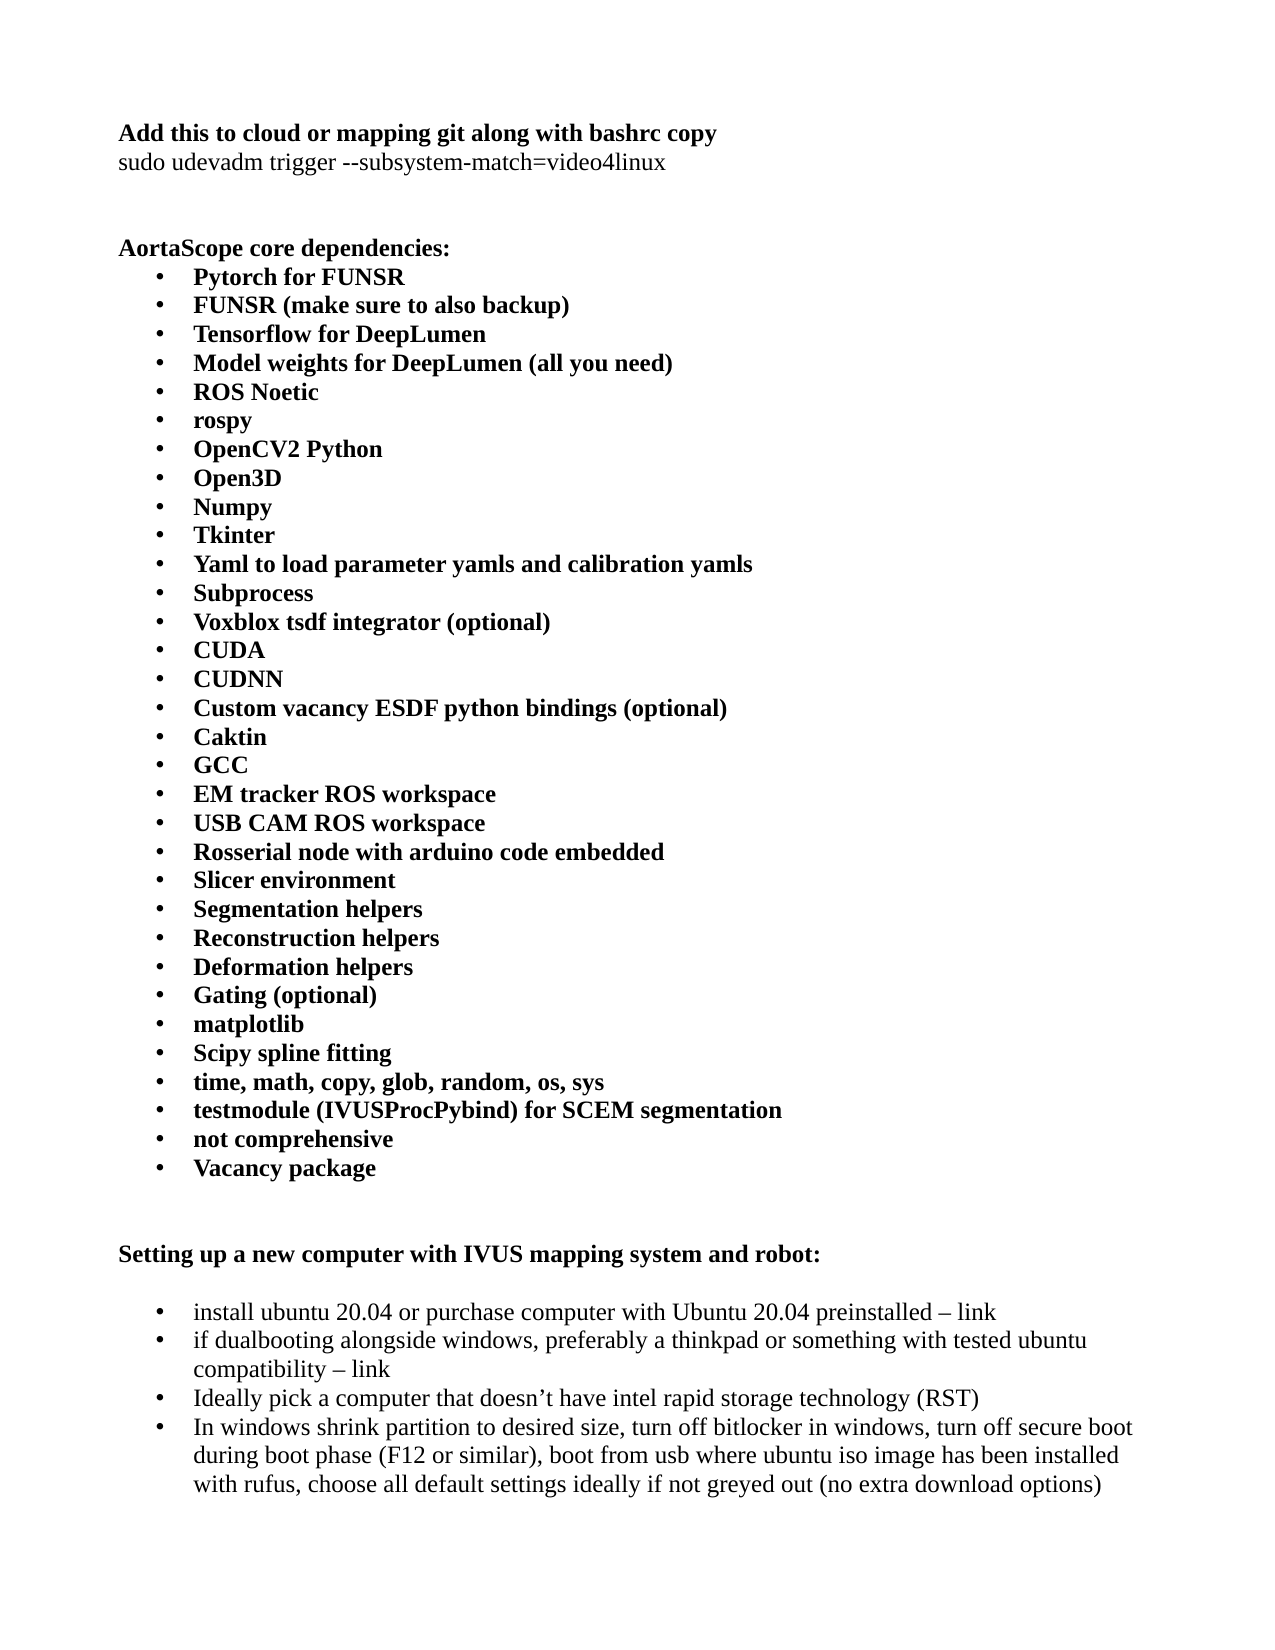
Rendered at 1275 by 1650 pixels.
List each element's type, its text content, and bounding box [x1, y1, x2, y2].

list CUDA [156, 636, 1157, 664]
list USB CAM ROS workspace [156, 808, 1157, 837]
list Open3D [156, 463, 1157, 492]
list Ideally pick a computer that doesn’t have intel rapid storage technology (RST) [156, 1383, 1157, 1412]
list In windows shrink partition to desired size, turn off bitlocker in windows, turn off secure boot during boot phase (F12 or similar), boot from usb where ubuntu iso image has been installed with rufus, choose all default settings ideally if not greyed out (no extra download options) [156, 1412, 1157, 1498]
list Reconstruction helpers [156, 923, 1157, 952]
list not comprehensive [156, 1124, 1157, 1153]
list Tkinter [156, 521, 1157, 549]
list Numpy [156, 492, 1157, 521]
list Segmentation helpers [156, 894, 1157, 923]
list Rosserial node with arduino code embedded [156, 837, 1157, 866]
list Subprocess [156, 578, 1157, 607]
list matplotlib [156, 1009, 1157, 1038]
list Pytorch for FUNSR [156, 262, 1157, 291]
list Vacancy package [156, 1153, 1157, 1182]
list GCC [156, 751, 1157, 779]
list ROS Noetic [156, 377, 1157, 406]
list rospy [156, 406, 1157, 434]
list Model weights for DeepLumen (all you need) [156, 348, 1157, 377]
list install ubuntu 20.04 or purchase computer with Ubuntu 20.04 preinstalled – link [156, 1297, 1157, 1326]
list Caktin [156, 722, 1157, 751]
list time, math, copy, glob, random, os, sys [156, 1067, 1157, 1096]
list Yaml to load parameter yamls and calibration yamls [156, 549, 1157, 578]
list FUNSR (make sure to also backup) [156, 291, 1157, 319]
list Slicer environment [156, 866, 1157, 894]
text Setting up a new computer with IVUS mapping system and robot: [118, 1239, 1157, 1268]
text AortaScope core dependencies: [118, 233, 1157, 262]
list Gating (optional) [156, 981, 1157, 1009]
text sudo udevadm trigger --subsystem-match=video4linux [118, 147, 1157, 176]
list if dualbooting alongside windows, preferably a thinkpad or something with tested ubuntu compatibility – link [156, 1326, 1157, 1383]
list Custom vacancy ESDF python bindings (optional) [156, 693, 1157, 722]
text Add this to cloud or mapping git along with bashrc copy [118, 118, 1157, 147]
list EM tracker ROS workspace [156, 779, 1157, 808]
list OpenCV2 Python [156, 434, 1157, 463]
list Voxblox tsdf integrator (optional) [156, 607, 1157, 636]
list CUDNN [156, 664, 1157, 693]
list Scipy spline fitting [156, 1038, 1157, 1067]
list testmodule (IVUSProcPybind) for SCEM segmentation [156, 1096, 1157, 1124]
list Deformation helpers [156, 952, 1157, 981]
list Tensorflow for DeepLumen [156, 319, 1157, 348]
